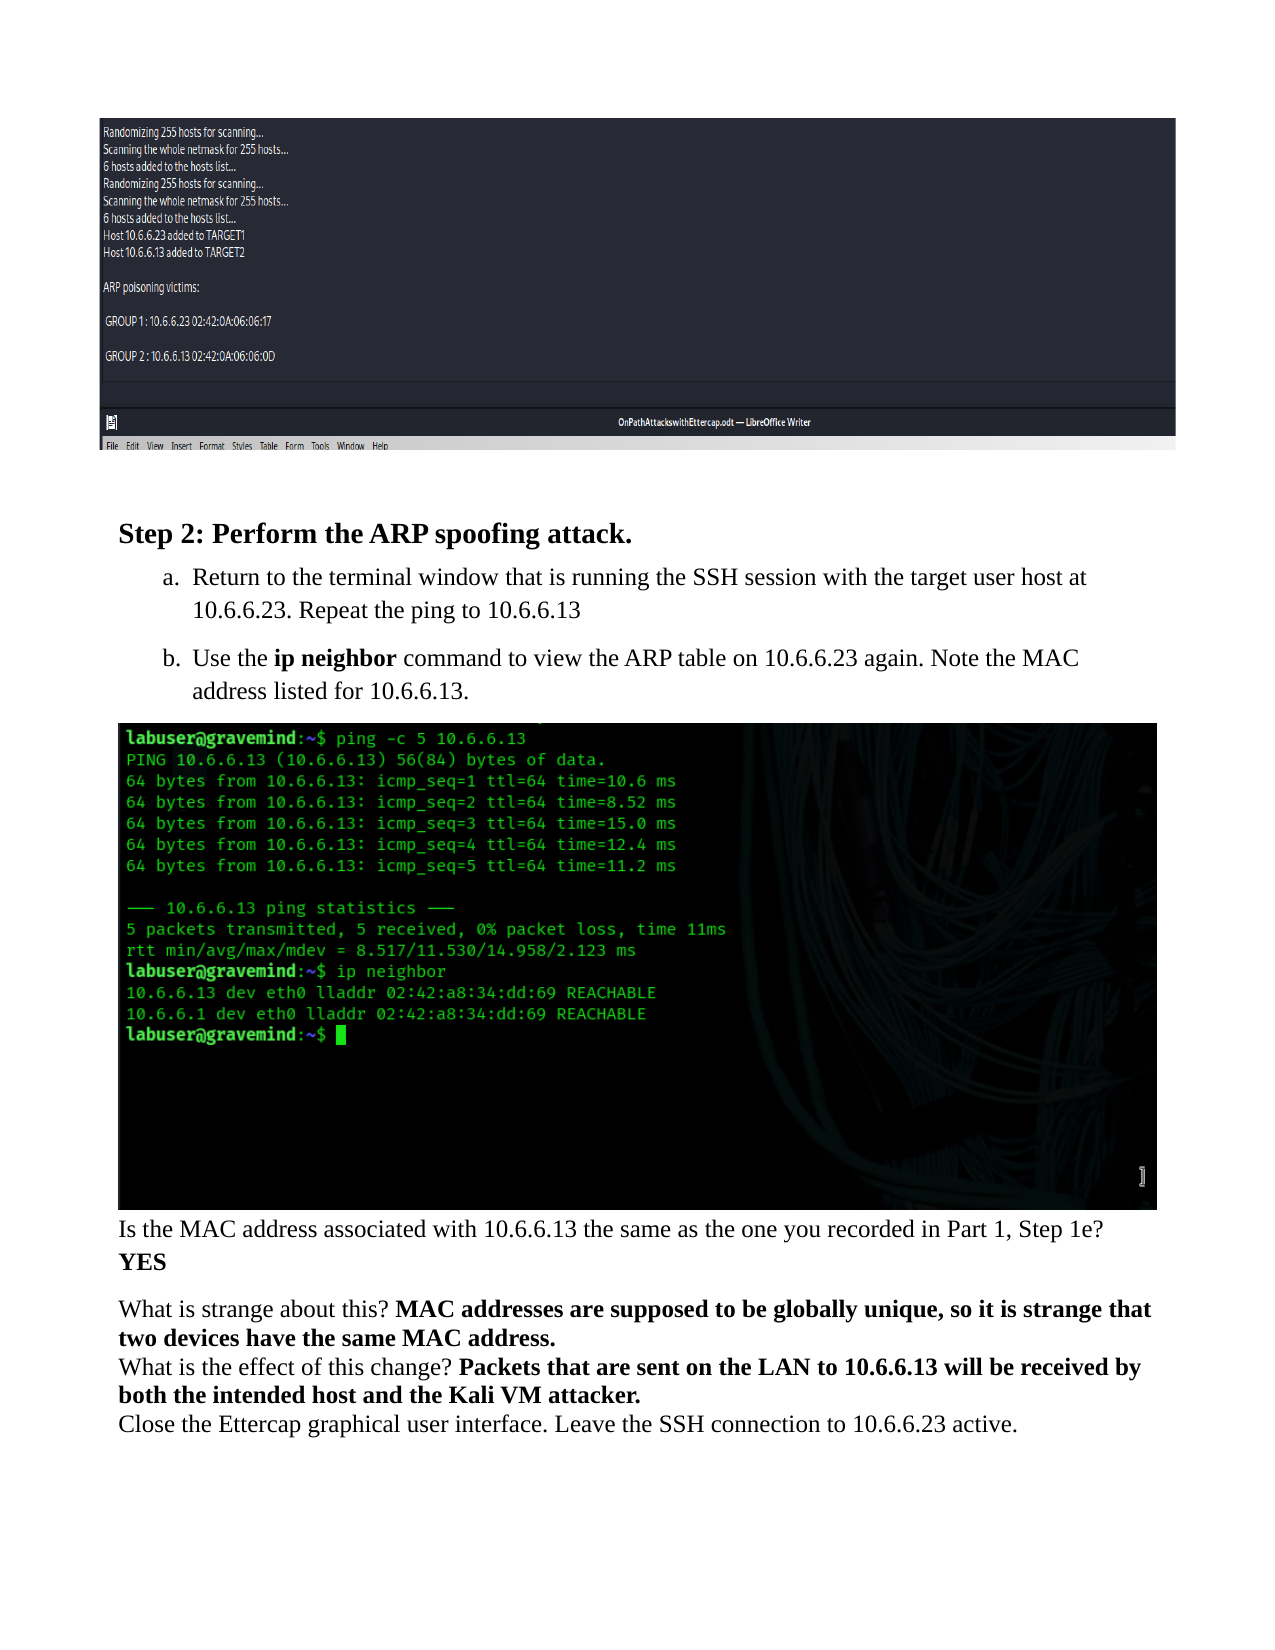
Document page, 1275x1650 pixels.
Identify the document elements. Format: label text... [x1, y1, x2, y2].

text What is strange about this? MAC addresses are supposed to be globally unique, so it is strange that two devices have the same MAC address. [118, 1294, 1157, 1352]
list Use the ip neighbor command to view the ARP table on 10.6.6.23 again. Note the MAC address listed for 10.6.6.13. [162, 643, 1157, 705]
subtitle Step 2: Perform the ARP spoofing attack. [118, 516, 1157, 550]
picture [99, 118, 1176, 450]
text Close the Ettercap graphical user interface. Leave the SSH connection to 10.6.6.23 active. [118, 1409, 1157, 1438]
text Is the MAC address associated with 10.6.6.13 the same as the one you recorded in Part 1, Step 1e? YES [118, 1210, 1157, 1276]
text What is the effect of this change? Packets that are sent on the LAN to 10.6.6.13 will be received by both the intended host and the Kali VM attacker. [118, 1352, 1157, 1409]
list Return to the terminal window that is running the SSH session with the target user host at 10.6.6.23. Repeat the ping to 10.6.6.13 [162, 562, 1157, 624]
picture [118, 723, 1157, 1210]
